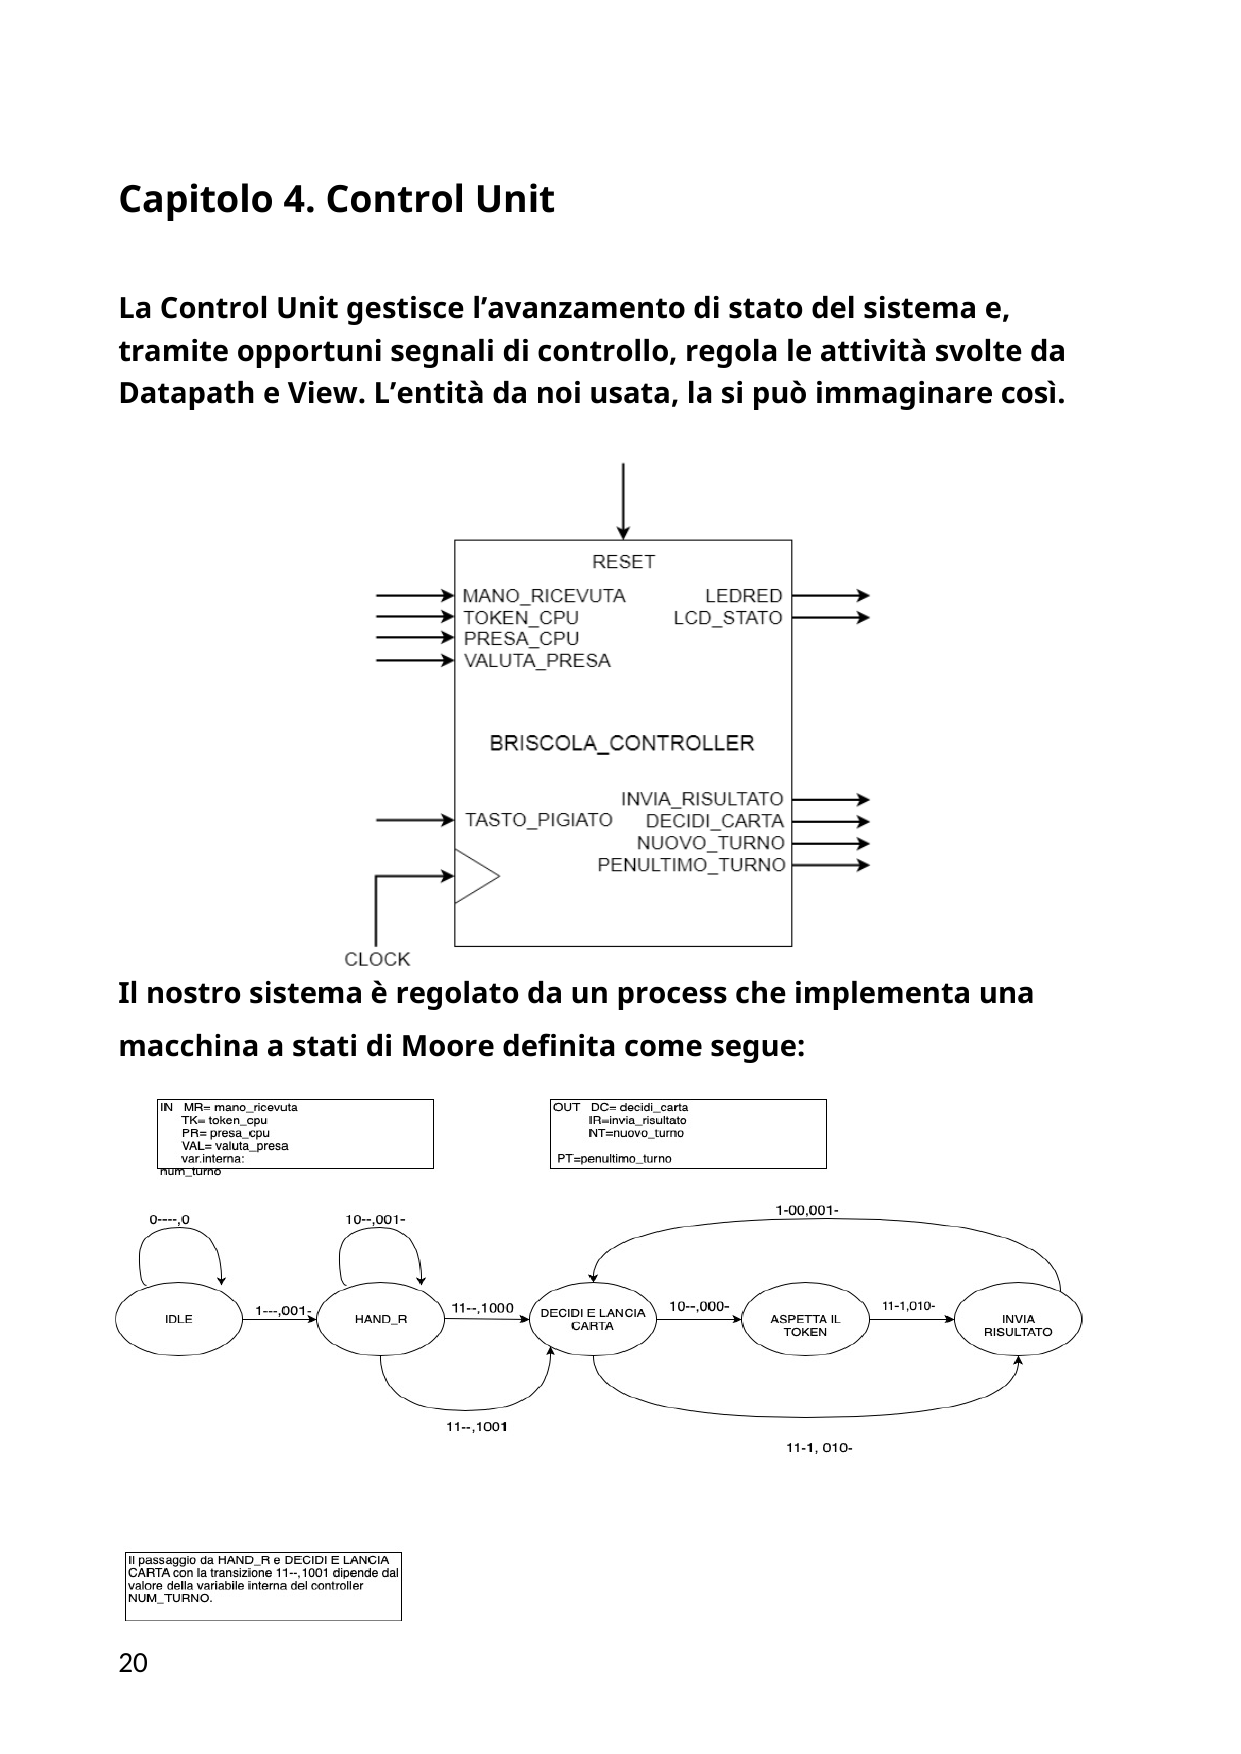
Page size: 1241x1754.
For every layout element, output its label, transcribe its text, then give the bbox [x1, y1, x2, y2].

subtitle Capitolo 4. Control Unit [118, 173, 1122, 224]
text La Control Unit gestisce l’avanzamento di stato del sistema e, tramite opportuni segnali di controllo, regola le attività svolte da Datapath e View. L’entità da noi usata, la si può immaginare così. [118, 287, 1122, 412]
text Il nostro sistema è regolato da un process che implementa una macchina a stati di Moore definita come segue: [118, 432, 1122, 1067]
picture [115, 1099, 1083, 1621]
picture [342, 455, 880, 969]
